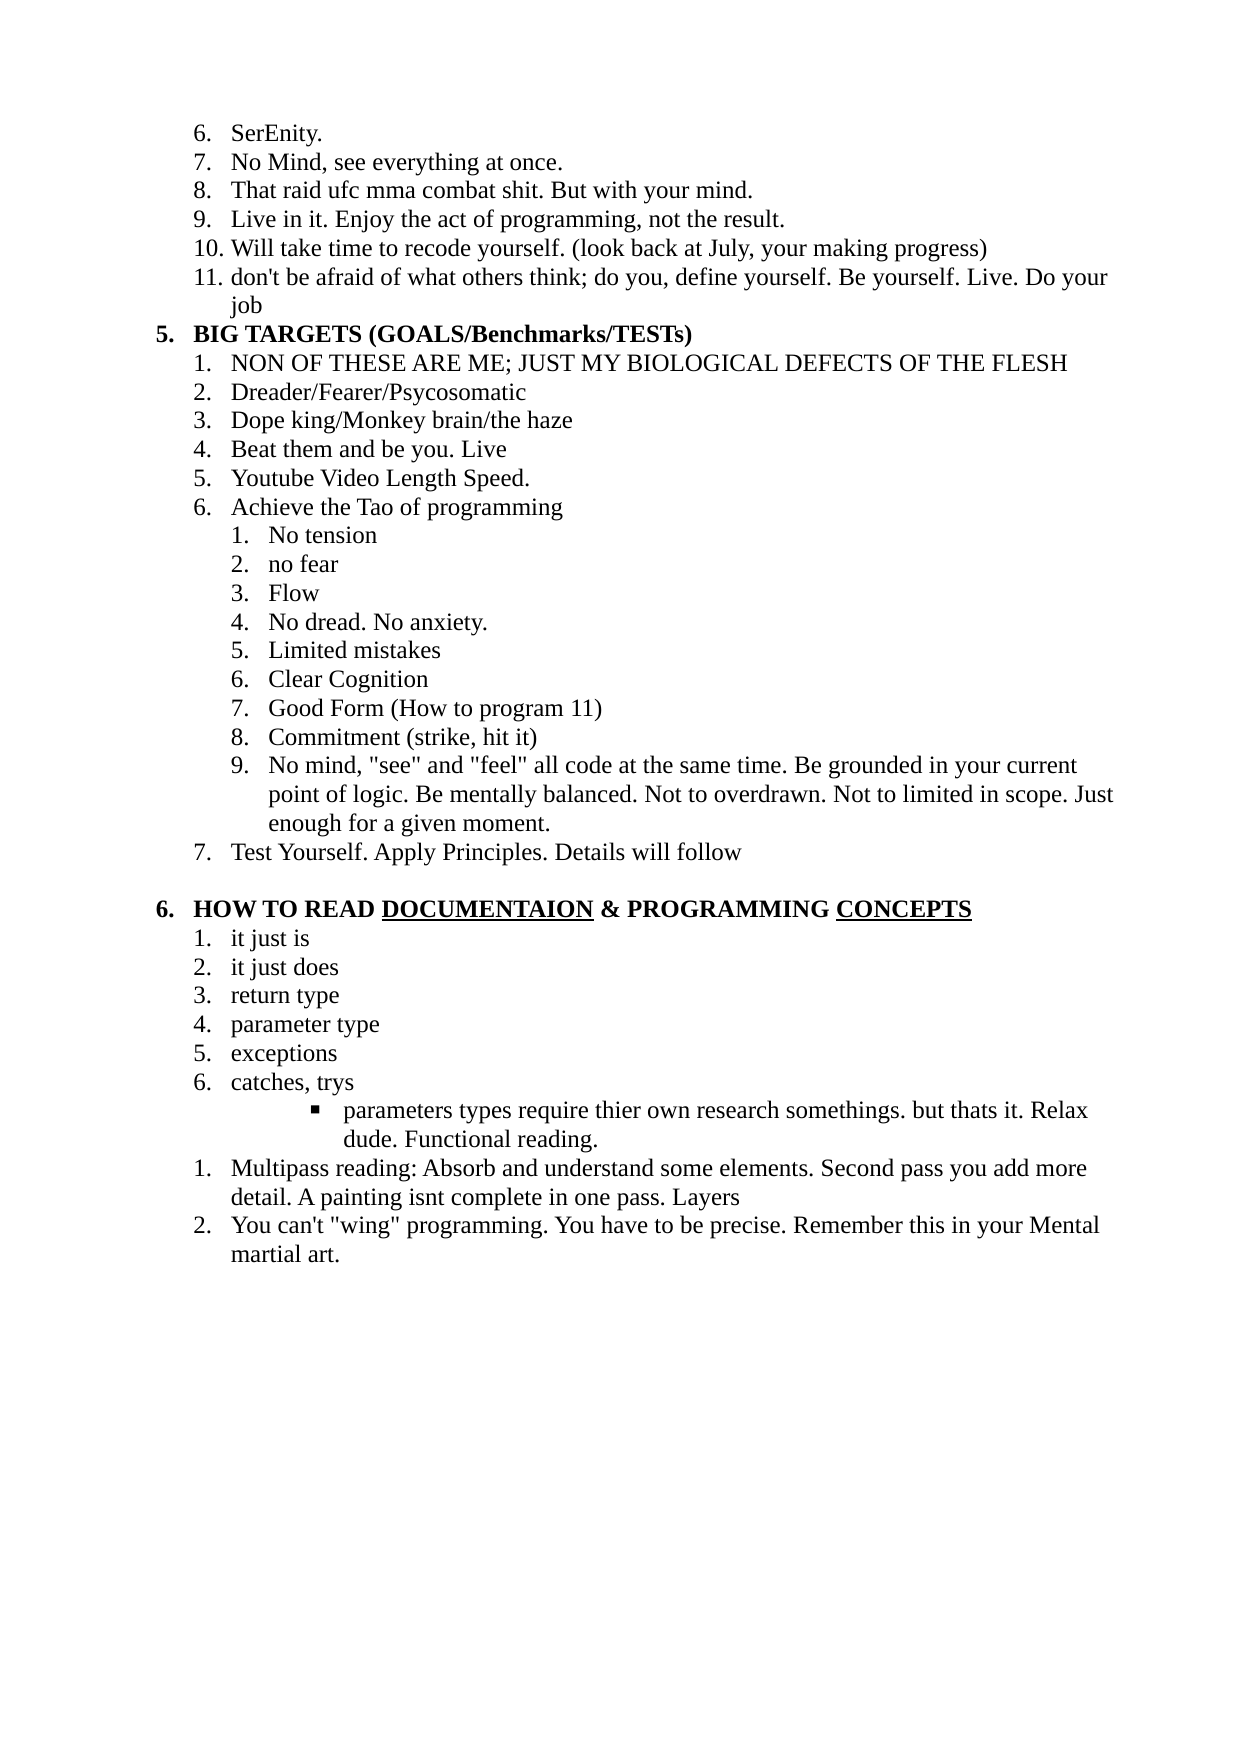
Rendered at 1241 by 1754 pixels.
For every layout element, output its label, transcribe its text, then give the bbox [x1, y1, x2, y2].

list No Mind, see everything at once. [193, 147, 1122, 176]
list No mind, "see" and "feel" all code at the same time. Be grounded in your current point of logic. Be mentally balanced. Not to overdrawn. Not to limited in scope. Just enough for a given moment. [231, 751, 1122, 837]
list parameters types require thier own research somethings. but thats it. Relax dude. Functional reading. [306, 1096, 1122, 1153]
list Youtube Video Length Speed. [193, 463, 1122, 492]
list HOW TO READ DOCUMENTAION & PROGRAMMING CONCEPTS [156, 894, 1122, 923]
list return type [193, 981, 1122, 1009]
list You can't "wing" programming. You have to be precise. Remember this in your Mental martial art. [193, 1211, 1122, 1268]
list it just does [193, 952, 1122, 981]
list Dope king/Monkey brain/the haze [193, 406, 1122, 434]
list No dread. No anxiety. [231, 607, 1122, 636]
list no fear [231, 549, 1122, 578]
list Will take time to recode yourself. (look back at July, your making progress) [193, 233, 1122, 262]
list Commitment (strike, hit it) [231, 722, 1122, 751]
list That raid ufc mma combat shit. But with your mind. [193, 176, 1122, 204]
list Beat them and be you. Live [193, 434, 1122, 463]
list Flow [231, 578, 1122, 607]
list catches, trys [193, 1067, 1122, 1096]
list parameter type [193, 1009, 1122, 1038]
list Clear Cognition [231, 664, 1122, 693]
list No tension [231, 521, 1122, 549]
list Dreader/Fearer/Psycosomatic [193, 377, 1122, 406]
list Test Yourself. Apply Principles. Details will follow [193, 837, 1122, 866]
list Live in it. Enjoy the act of programming, not the result. [193, 204, 1122, 233]
list NON OF THESE ARE ME; JUST MY BIOLOGICAL DEFECTS OF THE FLESH [193, 348, 1122, 377]
list Achieve the Tao of programming [193, 492, 1122, 521]
list SerEnity. [193, 118, 1122, 147]
list it just is [193, 923, 1122, 952]
list exceptions [193, 1038, 1122, 1067]
list Limited mistakes [231, 636, 1122, 664]
list Multipass reading: Absorb and understand some elements. Second pass you add more detail. A painting isnt complete in one pass. Layers [193, 1153, 1122, 1211]
list Good Form (How to program 11) [231, 693, 1122, 722]
list don't be afraid of what others think; do you, define yourself. Be yourself. Live. Do your job [193, 262, 1122, 319]
list BIG TARGETS (GOALS/Benchmarks/TESTs) [156, 319, 1122, 348]
